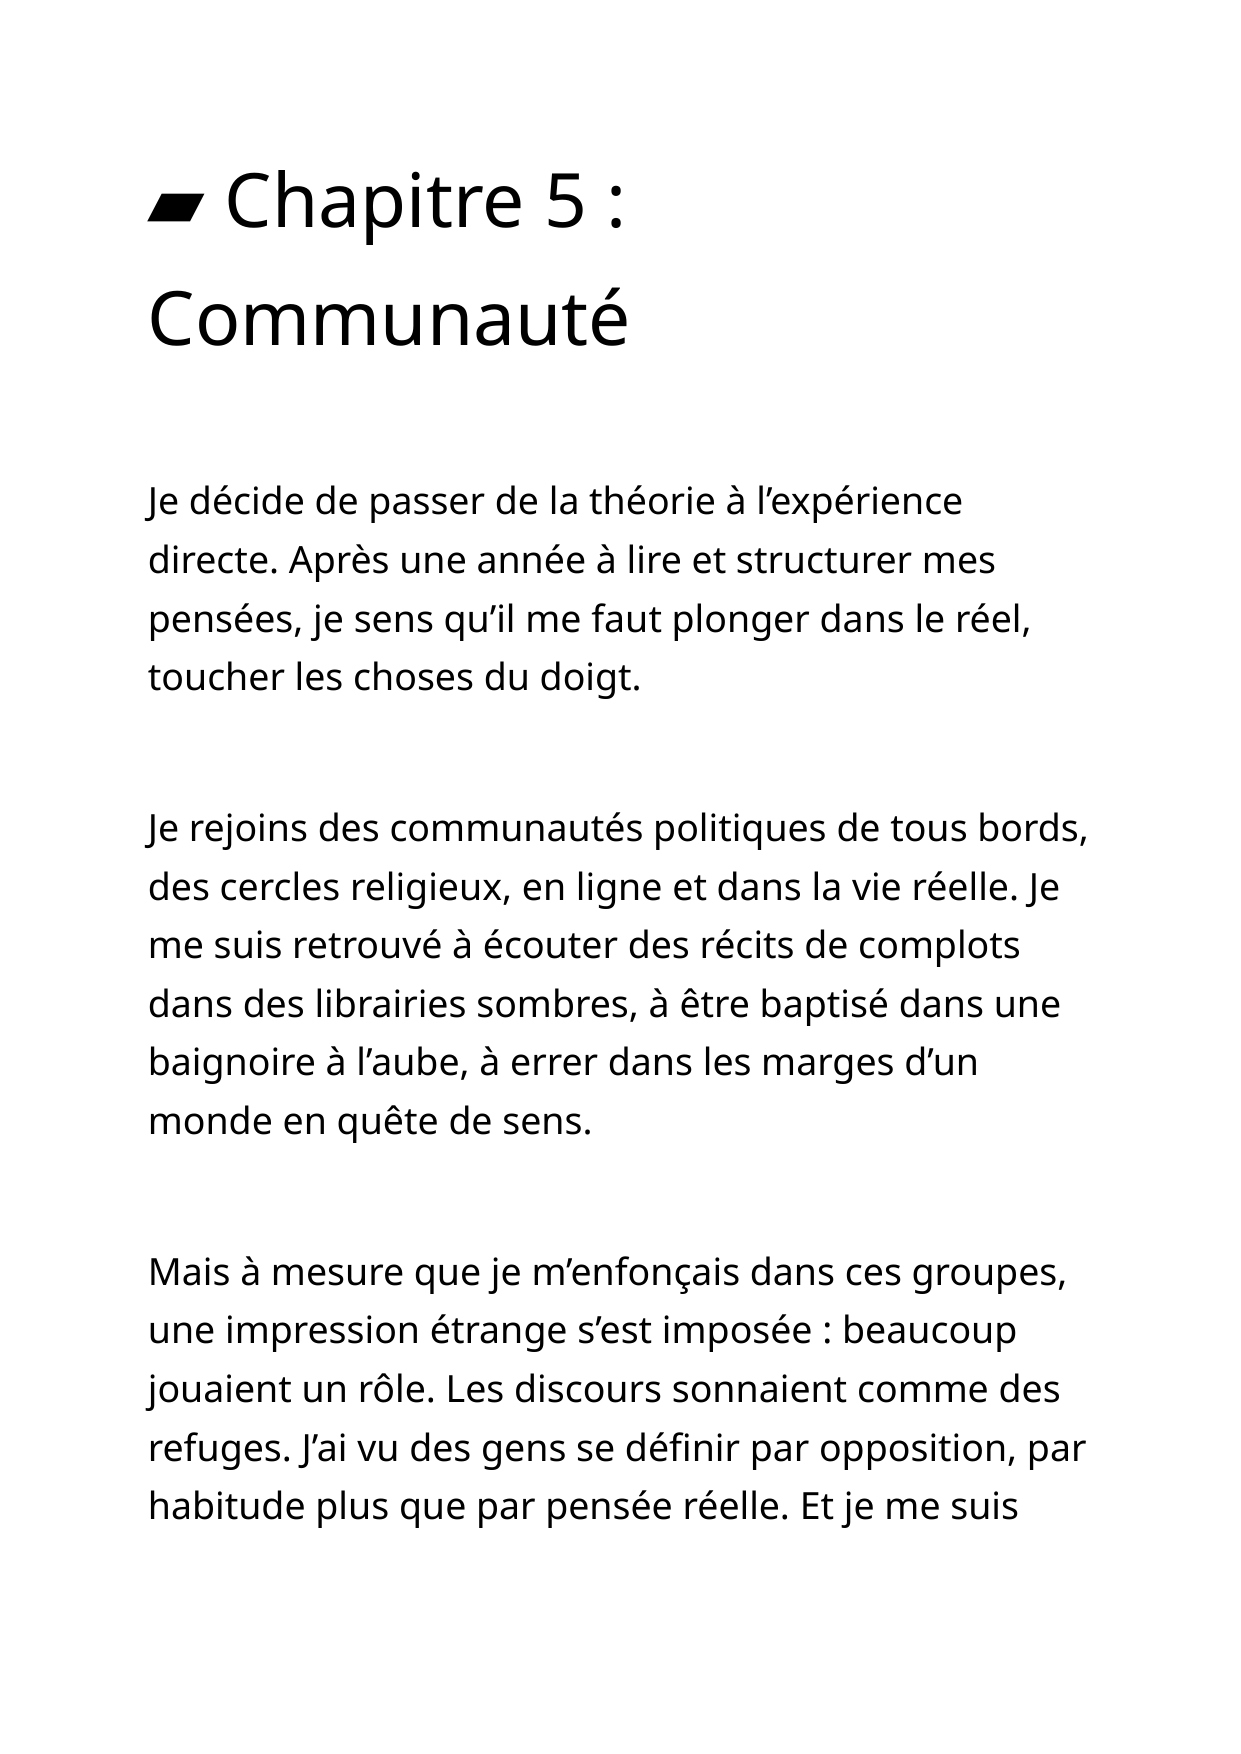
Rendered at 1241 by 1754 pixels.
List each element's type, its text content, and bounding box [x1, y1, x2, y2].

text Je rejoins des communautés politiques de tous bords, des cercles religieux, en ligne et dans la vie réelle. Je me suis retrouvé à écouter des récits de complots dans des librairies sombres, à être baptisé dans une baignoire à l’aube, à errer dans les marges d’un monde en quête de sens. [148, 801, 1093, 1145]
text Mais à mesure que je m’enfonçais dans ces groupes, une impression étrange s’est imposée : beaucoup jouaient un rôle. Les discours sonnaient comme des refuges. J’ai vu des gens se définir par opposition, par habitude plus que par pensée réelle. Et je me suis [148, 1245, 1093, 1531]
text Je décide de passer de la théorie à l’expérience directe. Après une année à lire et structurer mes pensées, je sens qu’il me faut plonger dans le réel, toucher les choses du doigt. [148, 474, 1093, 702]
text ▰ Chapitre 5 : Communauté [148, 148, 1093, 367]
